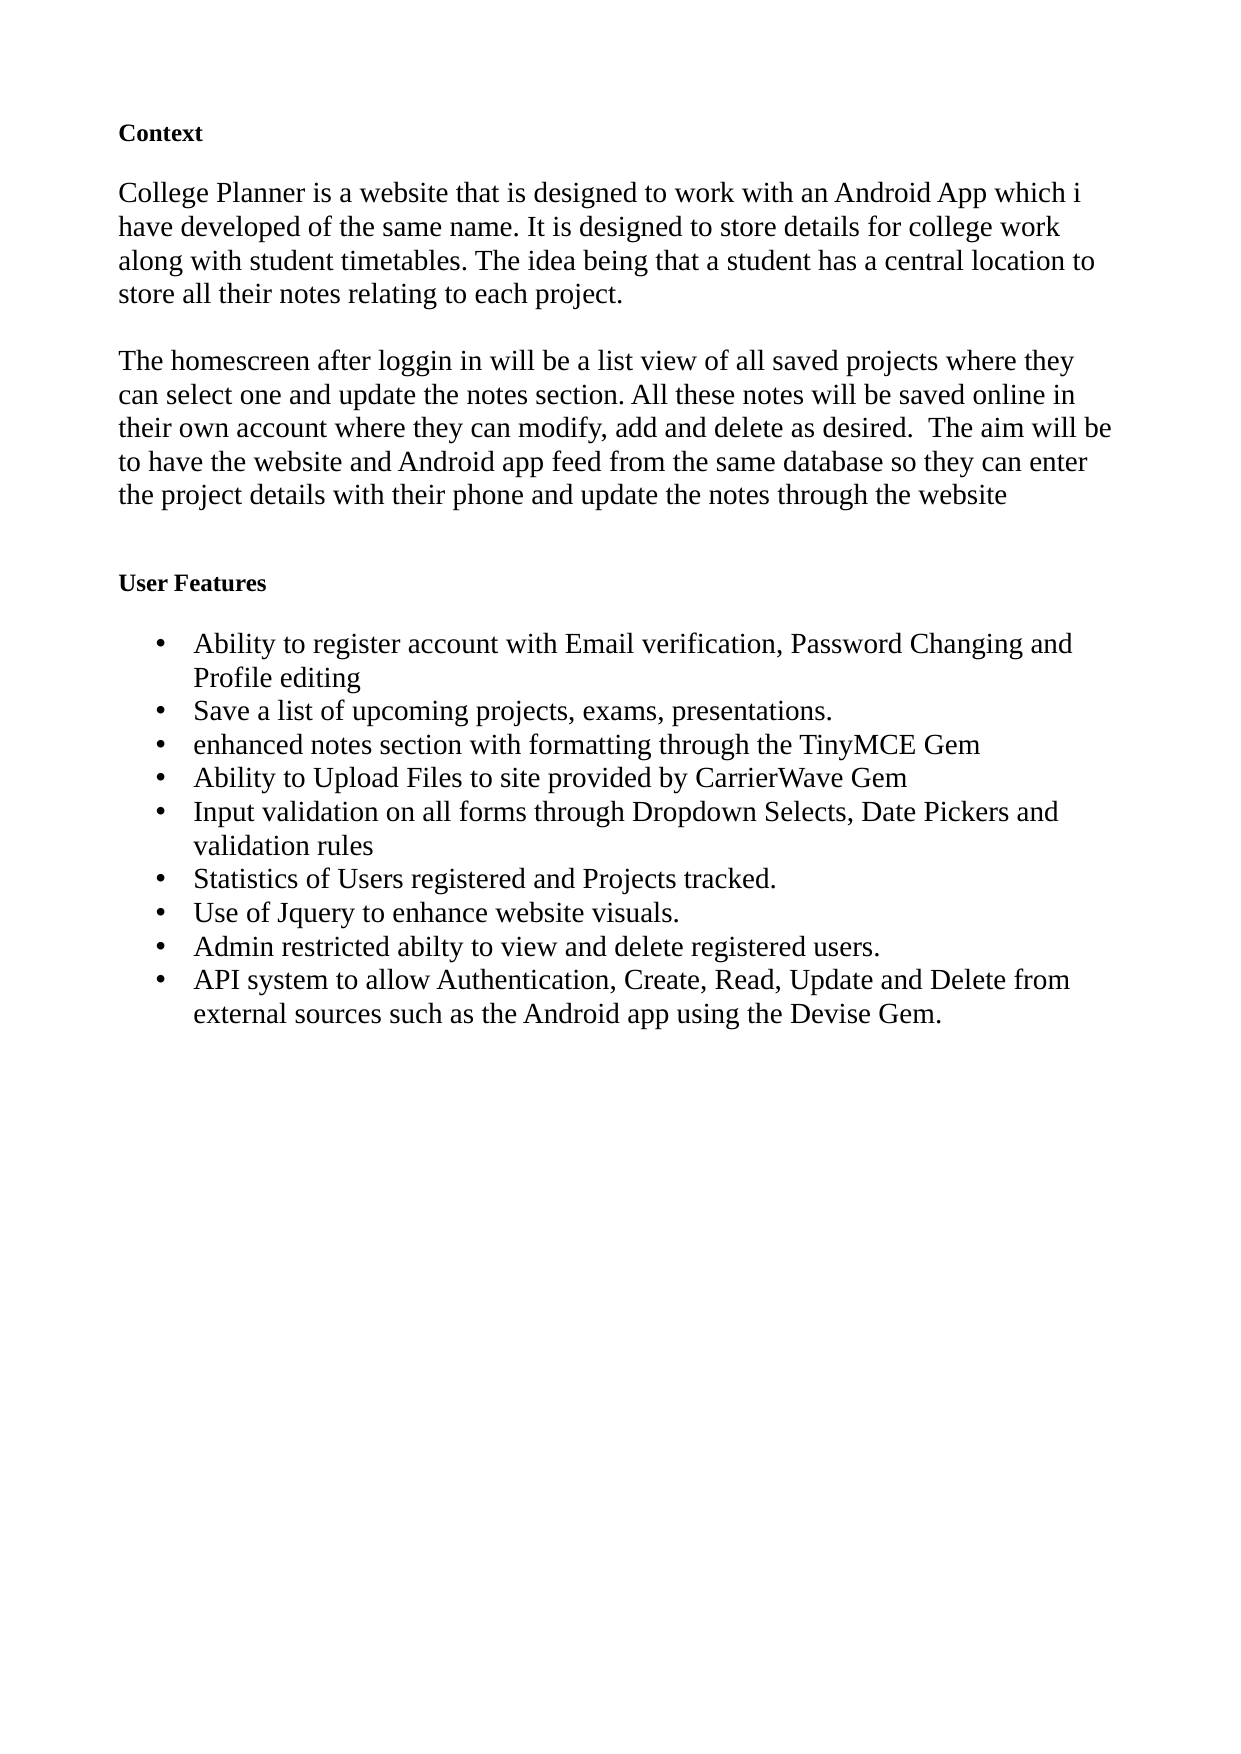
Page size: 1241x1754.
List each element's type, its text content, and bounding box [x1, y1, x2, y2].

text The homescreen after loggin in will be a list view of all saved projects where they can select one and update the notes section. All these notes will be saved online in their own account where they can modify, add and delete as desired. The aim will be to have the website and Android app feed from the same database so they can enter the project details with their phone and update the notes through the website [118, 343, 1122, 511]
list Statistics of Users registered and Projects tracked. [156, 861, 1122, 895]
list Input validation on all forms through Dropdown Selects, Date Pickers and validation rules [156, 794, 1122, 861]
list Save a list of upcoming projects, exams, presentations. [156, 693, 1122, 727]
list Ability to register account with Email verification, Password Changing and Profile editing [156, 626, 1122, 693]
text Context [118, 118, 1122, 147]
list API system to allow Authentication, Create, Read, Update and Delete from external sources such as the Android app using the Devise Gem. [156, 962, 1122, 1029]
list Ability to Upload Files to site provided by CarrierWave Gem [156, 761, 1122, 794]
list enhanced notes section with formatting through the TinyMCE Gem [156, 727, 1122, 761]
list Admin restricted abilty to view and delete registered users. [156, 929, 1122, 962]
text College Planner is a website that is designed to work with an Android App which i have developed of the same name. It is designed to store details for college work along with student timetables. The idea being that a student has a central location to store all their notes relating to each project. [118, 176, 1122, 310]
text User Features [118, 568, 1122, 597]
list Use of Jquery to enhance website visuals. [156, 895, 1122, 929]
